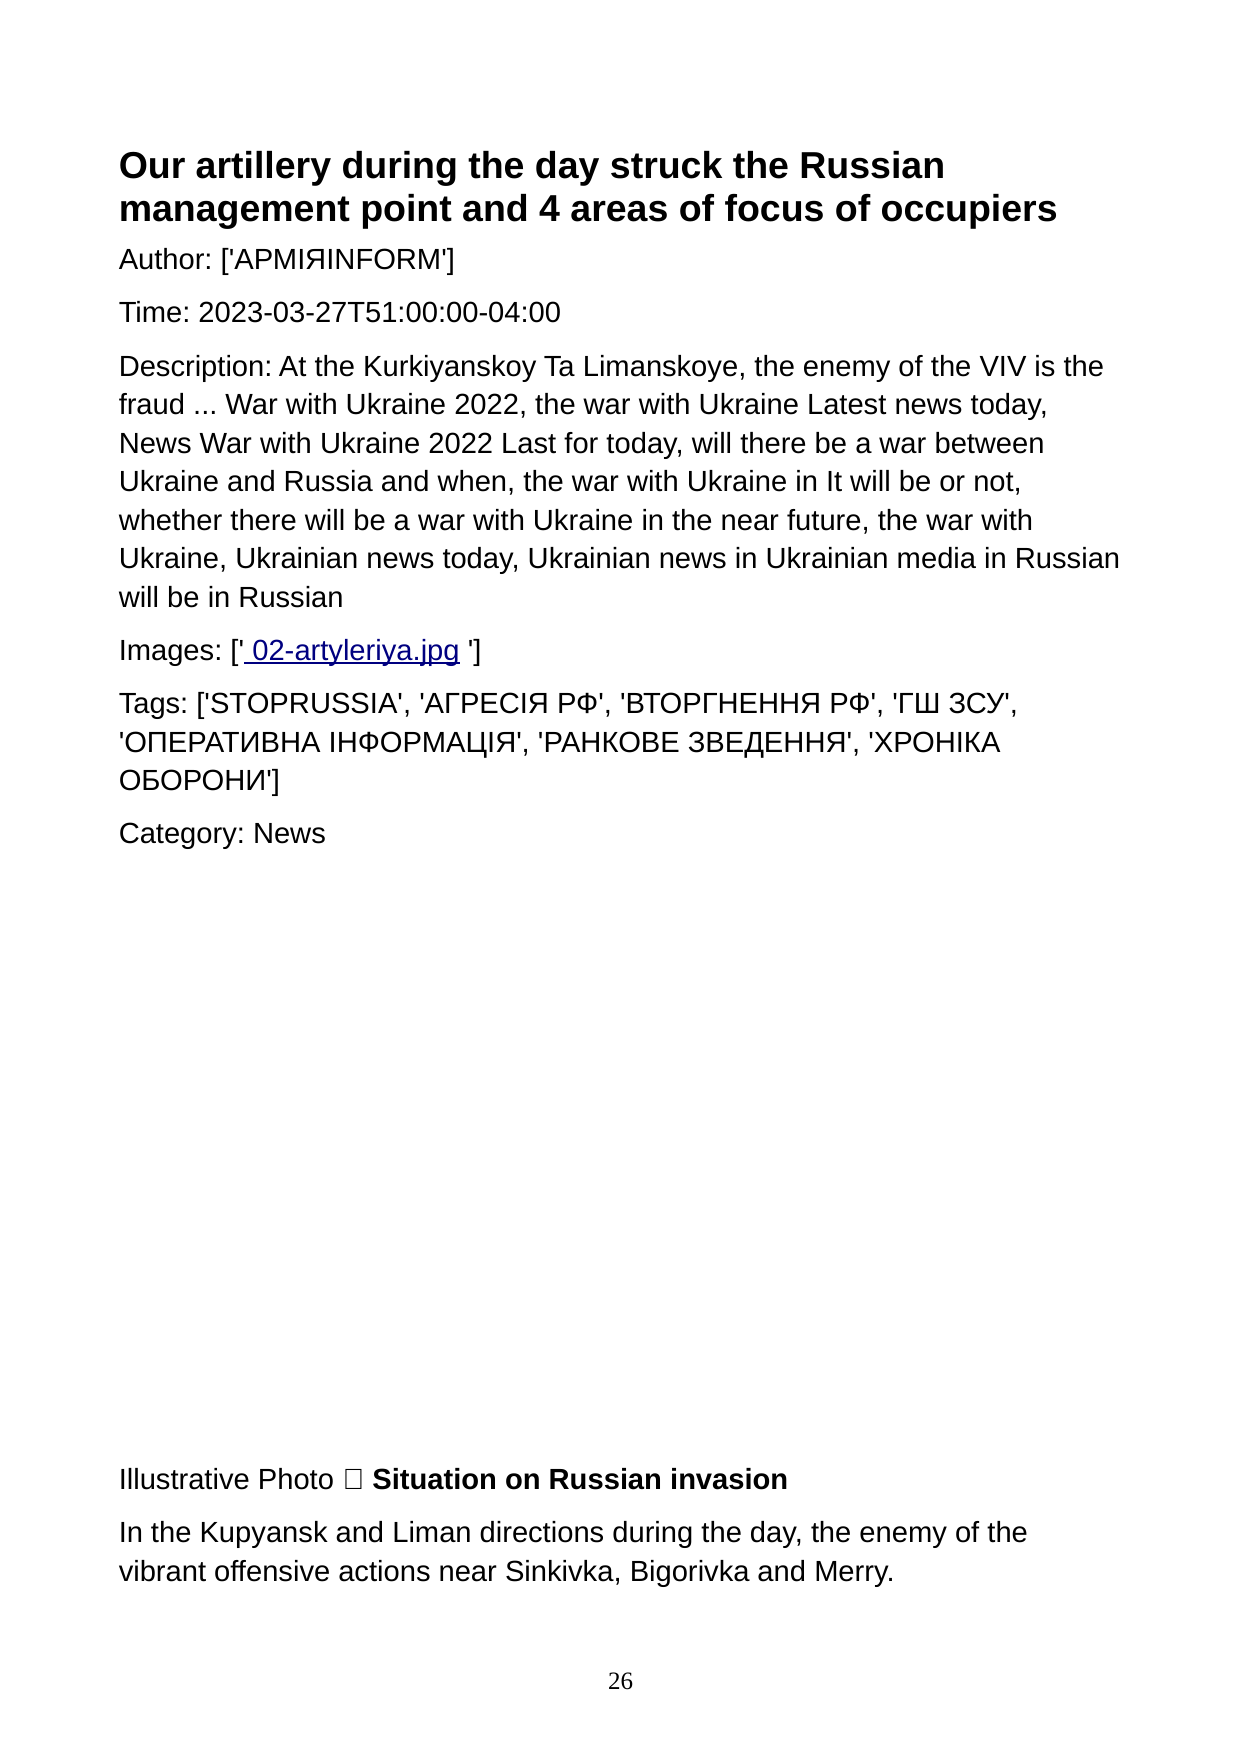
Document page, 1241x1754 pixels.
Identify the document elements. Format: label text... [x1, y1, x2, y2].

subtitle Our artillery during the day struck the Russian management point and 4 areas of focus of occupiers [118, 143, 1122, 230]
text Images: [' 02-artyleriya.jpg '] [118, 633, 1122, 666]
text Tags: ['STOPRUSSIA', 'АГРЕСІЯ РФ', 'ВТОРГНЕННЯ РФ', 'ГШ ЗСУ', 'ОПЕРАТИВНА ІНФОРМАЦІЯ', 'РАНКОВЕ ЗВЕДЕННЯ', 'ХРОНІКА ОБОРОНИ'] [118, 686, 1122, 797]
text Category: News [118, 816, 1122, 850]
text Illustrative Photo 🔥 Situation on Russian invasion [118, 869, 1122, 1495]
text Time: 2023-03-27T51:00:00-04:00 [118, 295, 1122, 329]
text Author: ['АРМІЯINFORM'] [118, 242, 1122, 276]
text Description: At the Kurkiyanskoy Ta Limanskoye, the enemy of the VIV is the fraud ... War with Ukraine 2022, the war with Ukraine Latest news today, News War with Ukraine 2022 Last for today, will there be a war between Ukraine and Russia and when, the war with Ukraine in It will be or not, whether there will be a war with Ukraine in the near future, the war with Ukraine, Ukrainian news today, Ukrainian news in Ukrainian media in Russian will be in Russian [118, 348, 1122, 613]
text In the Kupyansk and Liman directions during the day, the enemy of the vibrant offensive actions near Sinkivka, Bigorivka and Merry. [118, 1515, 1122, 1587]
